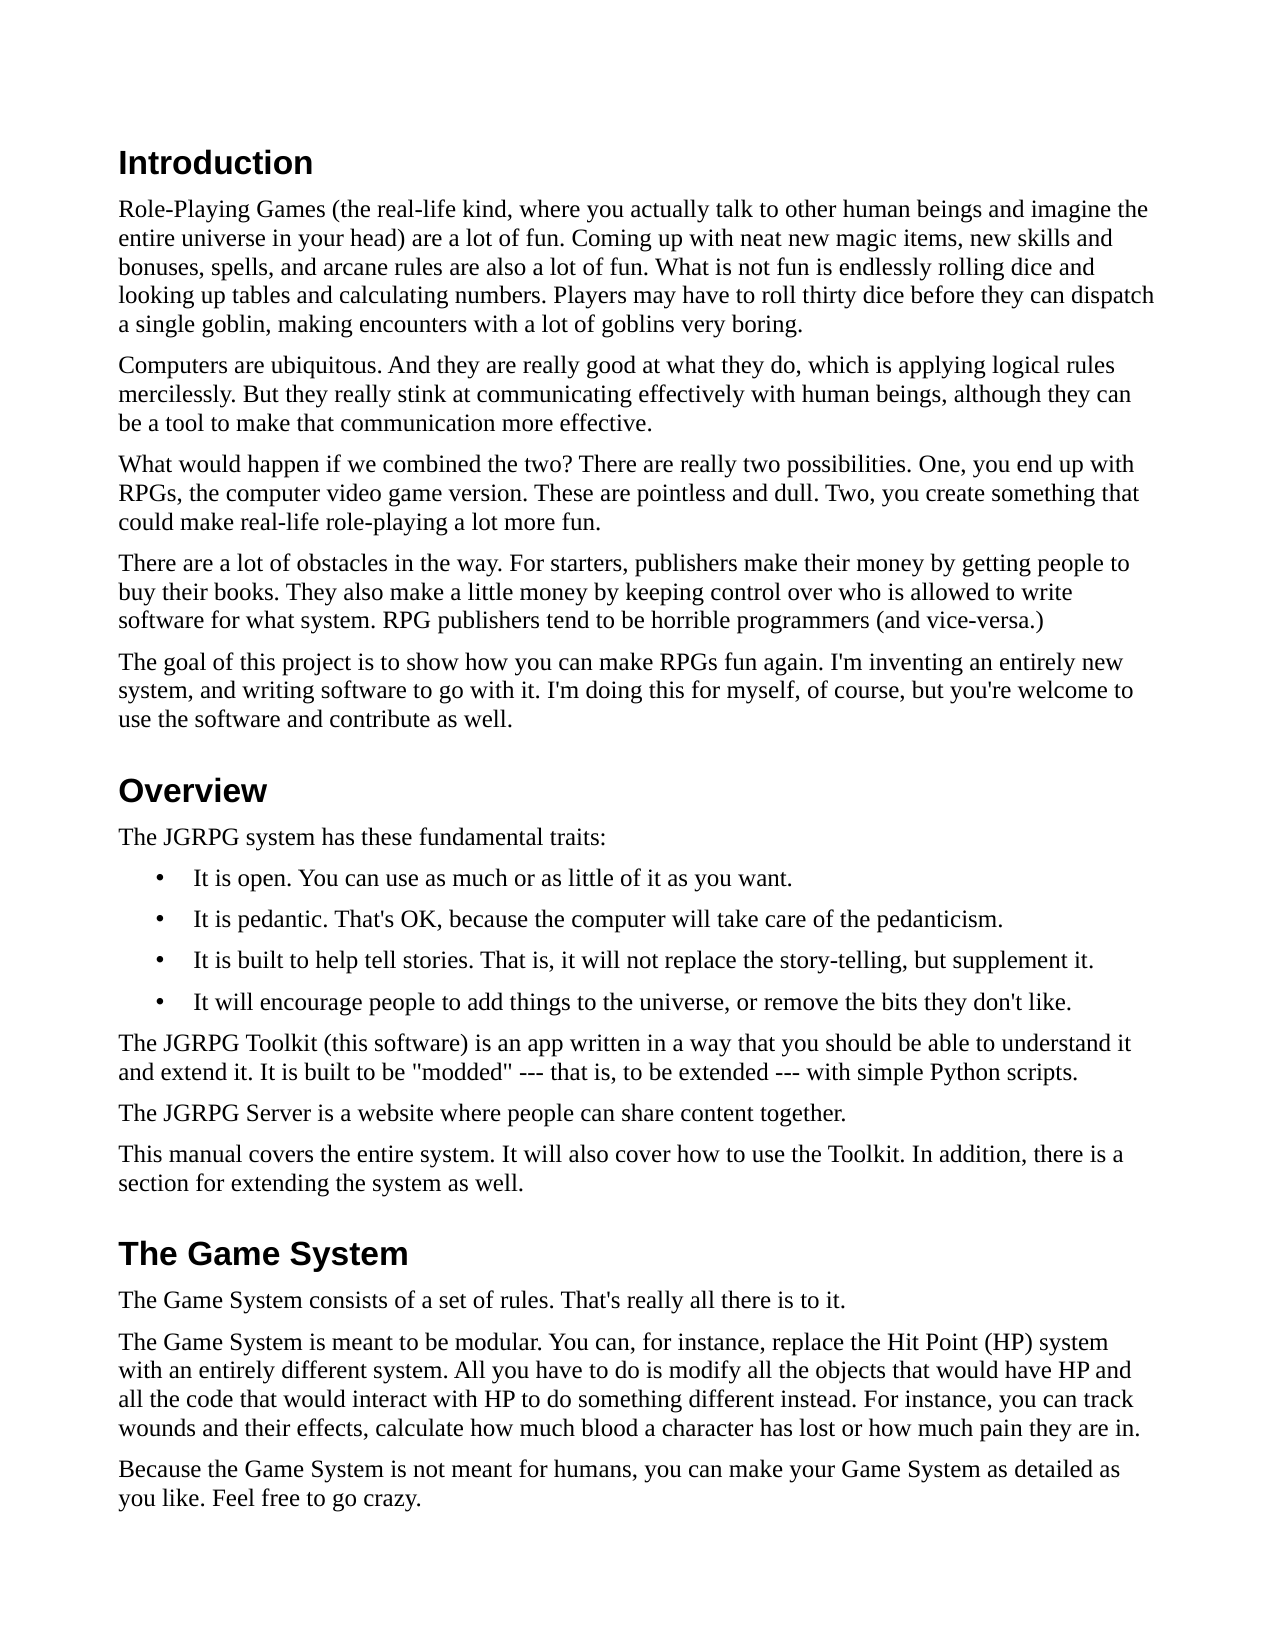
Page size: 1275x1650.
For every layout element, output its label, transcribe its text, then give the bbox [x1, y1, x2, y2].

text The JGRPG Server is a website where people can share content together. [118, 1098, 1157, 1127]
text The Game System is meant to be modular. You can, for instance, replace the Hit Point (HP) system with an entirely different system. All you have to do is modify all the objects that would have HP and all the code that would interact with HP to do something different instead. For instance, you can track wounds and their effects, calculate how much blood a character has lost or how much pain they are in. [118, 1327, 1157, 1442]
text The Game System consists of a set of rules. That's really all there is to it. [118, 1285, 1157, 1314]
subtitle The Game System [118, 1234, 1157, 1273]
list It will encourage people to add things to the universe, or remove the bits they don't like. [156, 987, 1157, 1015]
text Role-Playing Games (the real-life kind, where you actually talk to other human beings and imagine the entire universe in your head) are a lot of fun. Coming up with neat new magic items, new skills and bonuses, spells, and arcane rules are also a lot of fun. What is not fun is endlessly rolling dice and looking up tables and calculating numbers. Players may have to roll thirty dice before they can dispatch a single goblin, making encounters with a lot of goblins very boring. [118, 194, 1157, 338]
subtitle Overview [118, 771, 1157, 809]
text Because the Game System is not meant for humans, you can make your Game System as detailed as you like. Feel free to go crazy. [118, 1454, 1157, 1512]
list It is built to help tell stories. That is, it will not replace the story-telling, but supplement it. [156, 945, 1157, 974]
text There are a lot of obstacles in the way. For starters, publishers make their money by getting people to buy their books. They also make a little money by keeping control over who is allowed to write software for what system. RPG publishers tend to be horrible programmers (and vice-versa.) [118, 548, 1157, 634]
text What would happen if we combined the two? There are really two possibilities. One, you end up with RPGs, the computer video game version. These are pointless and dull. Two, you create something that could make real-life role-playing a lot more fun. [118, 449, 1157, 536]
text Computers are ubiquitous. And they are really good at what they do, which is applying logical rules mercilessly. But they really stink at communicating effectively with human beings, although they can be a tool to make that communication more effective. [118, 351, 1157, 437]
text This manual covers the entire system. It will also cover how to use the Toolkit. In addition, there is a section for extending the system as well. [118, 1139, 1157, 1197]
subtitle Introduction [118, 143, 1157, 182]
text The JGRPG system has these fundamental traits: [118, 822, 1157, 850]
text The JGRPG Toolkit (this software) is an app written in a way that you should be able to understand it and extend it. It is built to be "modded" --- that is, to be extended --- with simple Python scripts. [118, 1028, 1157, 1085]
list It is pedantic. That's OK, because the computer will take care of the pedanticism. [156, 904, 1157, 933]
list It is open. You can use as much or as little of it as you want. [156, 863, 1157, 892]
text The goal of this project is to show how you can make RPGs fun again. I'm inventing an entirely new system, and writing software to go with it. I'm doing this for myself, of course, but you're welcome to use the software and contribute as well. [118, 647, 1157, 733]
